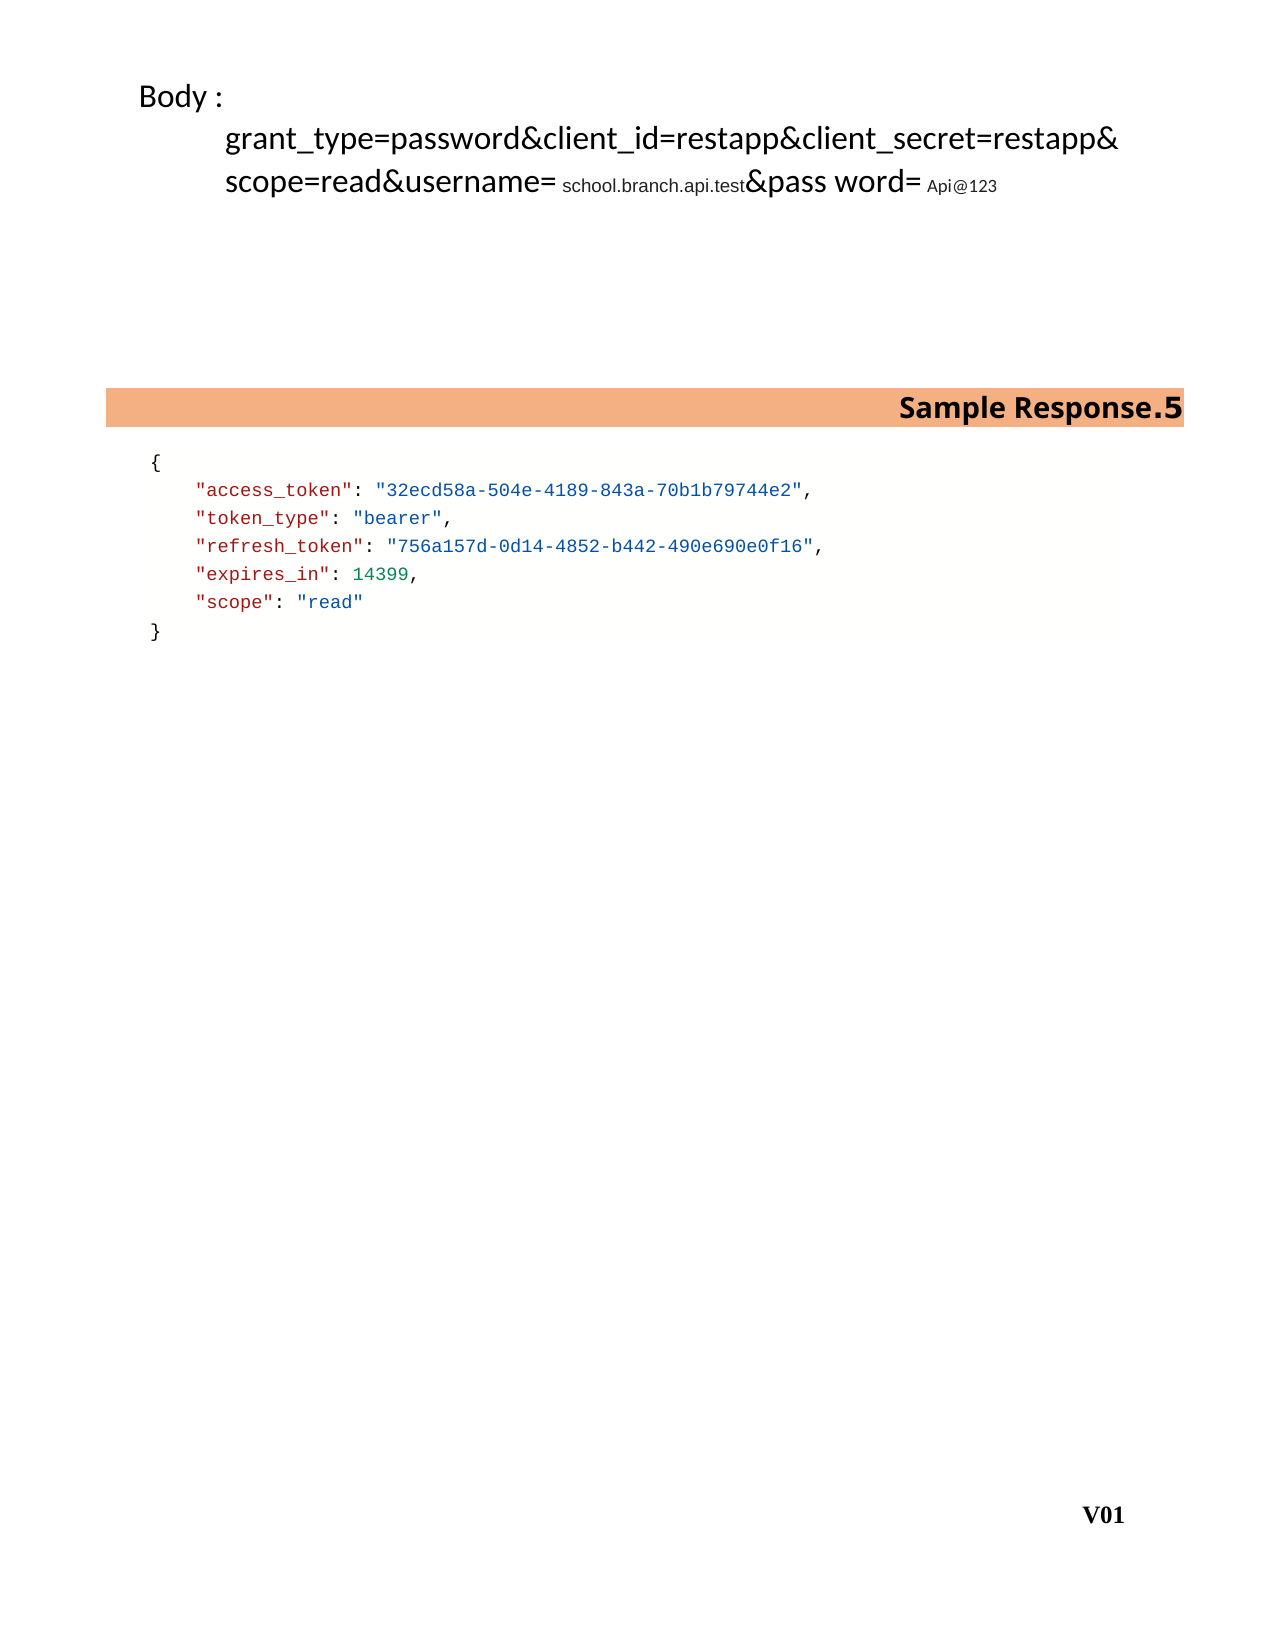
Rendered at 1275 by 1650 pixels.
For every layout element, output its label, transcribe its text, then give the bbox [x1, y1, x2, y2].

text } [150, 614, 1125, 643]
text "scope": "read" [150, 586, 1125, 614]
text Body : grant_type=password&client_id=restapp&client_secret=restapp&scope=read&username= school.branch.api.test&pass word= Api@123 [131, 75, 1125, 200]
text "access_token": "32ecd58a-504e-4189-843a-70b1b79744e2", [150, 474, 1125, 502]
text "refresh_token": "756a157d-0d14-4852-b442-490e690e0f16", [150, 530, 1125, 558]
text "token_type": "bearer", [150, 502, 1125, 530]
text "expires_in": 14399, [150, 558, 1125, 586]
text 5.Sample Response [106, 388, 1184, 427]
text { [150, 446, 1125, 474]
